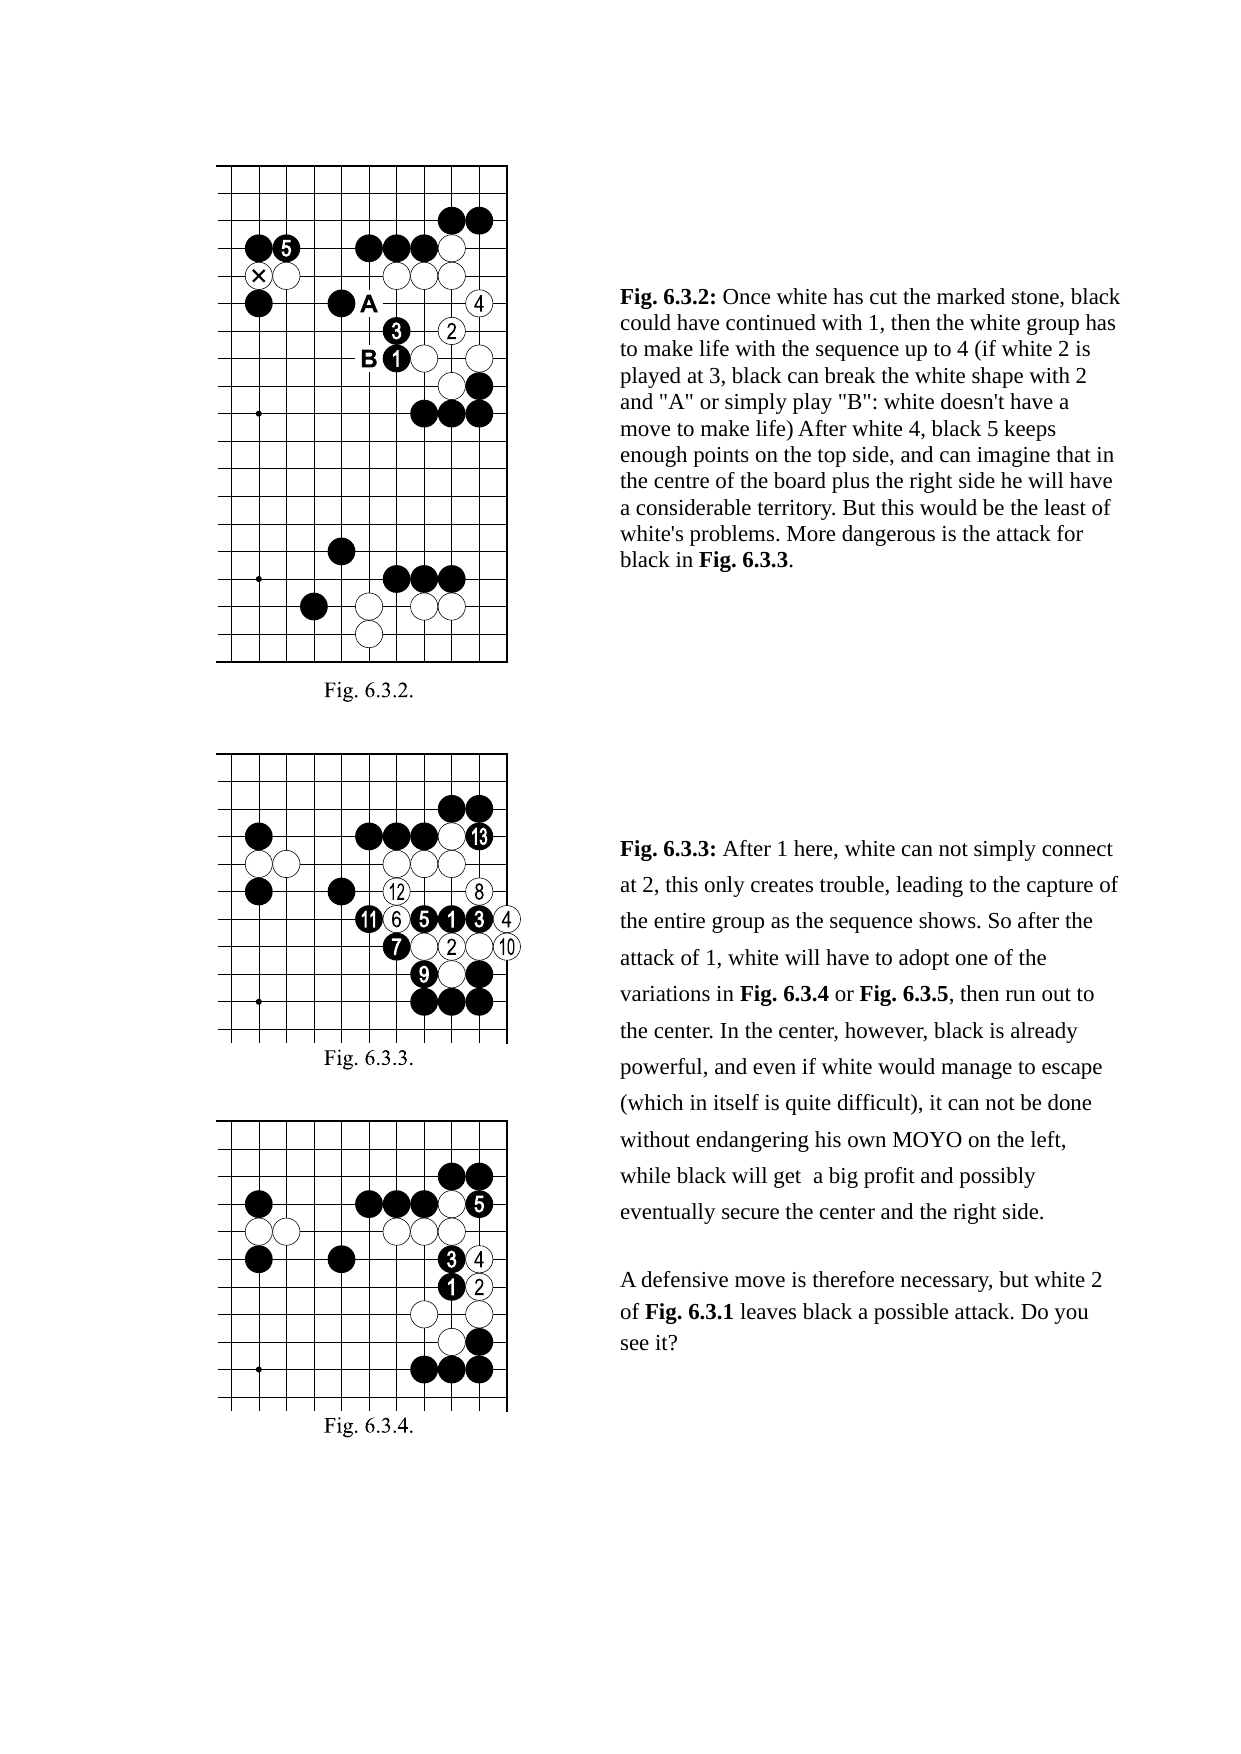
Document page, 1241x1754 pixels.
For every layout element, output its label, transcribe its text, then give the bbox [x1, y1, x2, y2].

table_cell Fig. 6.3.3: After 1 here, white can not simply connect at 2, this only creates trouble, leading to the capture of the entire group as the sequence shows. So after the attack of 1, white will have to adopt one of the variations in Fig. 6.3.4 or Fig. 6.3.5, then run out to the center. In the center, however, black is already powerful, and even if white would manage to escape (which in itself is quite difficult), it can not be done without endangering his own MOYO on the left, while black will get a big profit and possibly eventually secure the center and the right side. A defensive move is therefore necessary, but white 2 of Fig. 6.3.1 leaves black a possible attack. Do you see it? [620, 735, 1122, 1470]
table_header Fig. 6.3.2: Once white has cut the marked stone, black could have continued with 1, then the white group has to make life with the sequence up to 4 (if white 2 is played at 3, black can break the white shape with 2 and "A" or simply play "B": white doesn't have a move to make life) After white 4, black 5 keeps enough points on the top side, and can imagine that in the centre of the board plus the right side he will have a considerable territory. But this would be the least of white's problems. More dangerous is the attack for black in Fig. 6.3.3. [620, 147, 1122, 735]
table_cell [118, 735, 620, 1103]
table_header [118, 147, 620, 735]
table_cell [118, 1103, 620, 1470]
